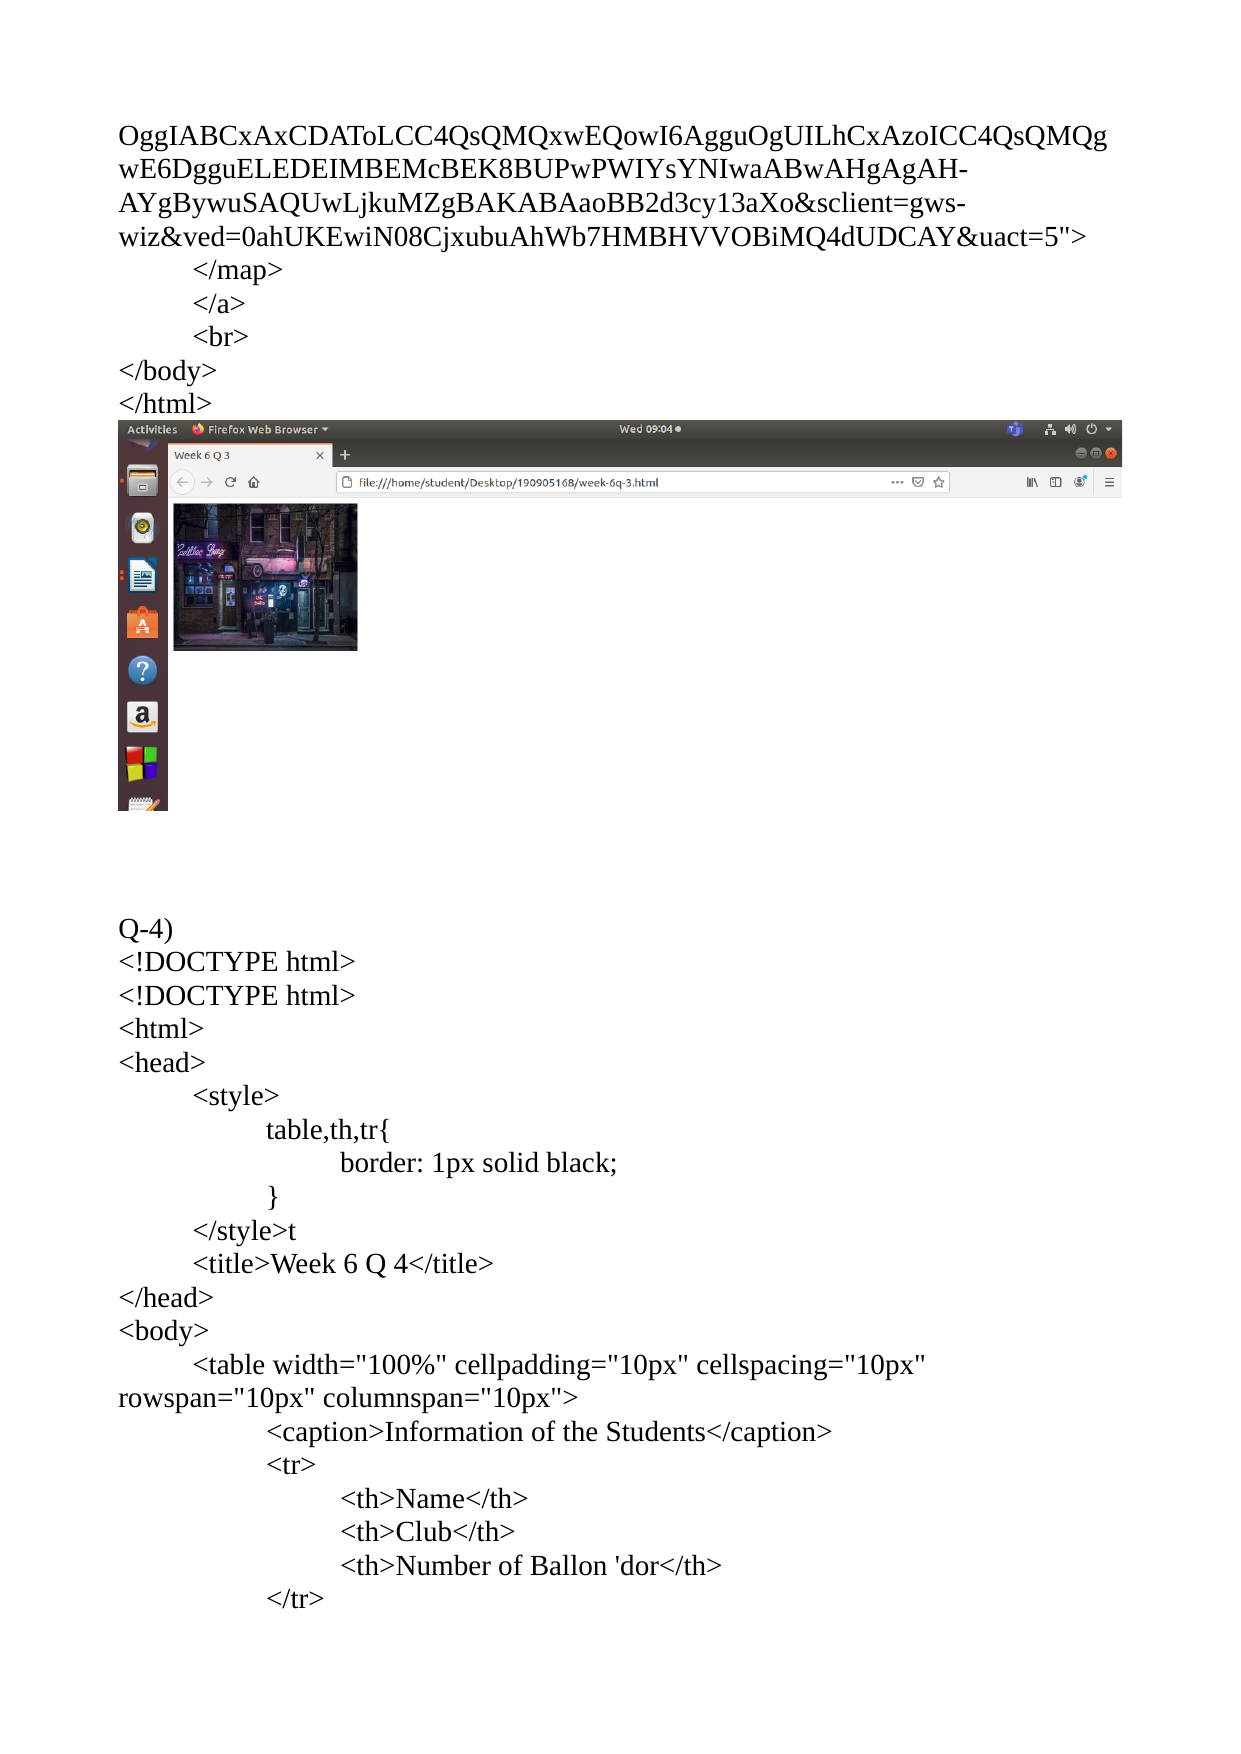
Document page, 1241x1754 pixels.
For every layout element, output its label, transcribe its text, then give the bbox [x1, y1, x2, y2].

text </body> [118, 353, 1122, 386]
text <style> [118, 1078, 1122, 1112]
text </style>t [118, 1213, 1122, 1246]
text </html> [118, 386, 1122, 420]
text <th>Number of Ballon 'dor</th> [118, 1548, 1122, 1582]
text border: 1px solid black; [118, 1146, 1122, 1179]
text <body> [118, 1313, 1122, 1347]
text <!DOCTYPE html> [118, 944, 1122, 978]
text Q-4) [118, 911, 1122, 944]
text <html> [118, 1011, 1122, 1045]
text <table width="100%" cellpadding="10px" cellspacing="10px" rowspan="10px" columnspan="10px"> [118, 1347, 1122, 1414]
text <th>Name</th> [118, 1481, 1122, 1514]
text <br> [118, 319, 1122, 353]
text <title>Week 6 Q 4</title> [118, 1246, 1122, 1280]
text table,th,tr{ [118, 1112, 1122, 1146]
text <!DOCTYPE html> [118, 978, 1122, 1011]
text } [118, 1179, 1122, 1213]
text <th>Club</th> [118, 1514, 1122, 1548]
text <head> [118, 1045, 1122, 1078]
picture [118, 420, 1123, 811]
text <caption>Information of the Students</caption> [118, 1414, 1122, 1447]
text OggIABCxAxCDAToLCC4QsQMQxwEQowI6AgguOgUILhCxAzoICC4QsQMQgwE6DgguELEDEIMBEMcBEK8BUPwPWIYsYNIwaABwAHgAgAH-AYgBywuSAQUwLjkuMZgBAKABAaoBB2d3cy13aXo&sclient=gws-wiz&ved=0ahUKEwiN08CjxubuAhWb7HMBHVVOBiMQ4dUDCAY&uact=5"> [118, 118, 1122, 252]
text <tr> [118, 1447, 1122, 1481]
text </a> [118, 286, 1122, 319]
text </tr> [118, 1582, 1122, 1615]
text </map> [118, 252, 1122, 286]
text </head> [118, 1280, 1122, 1313]
